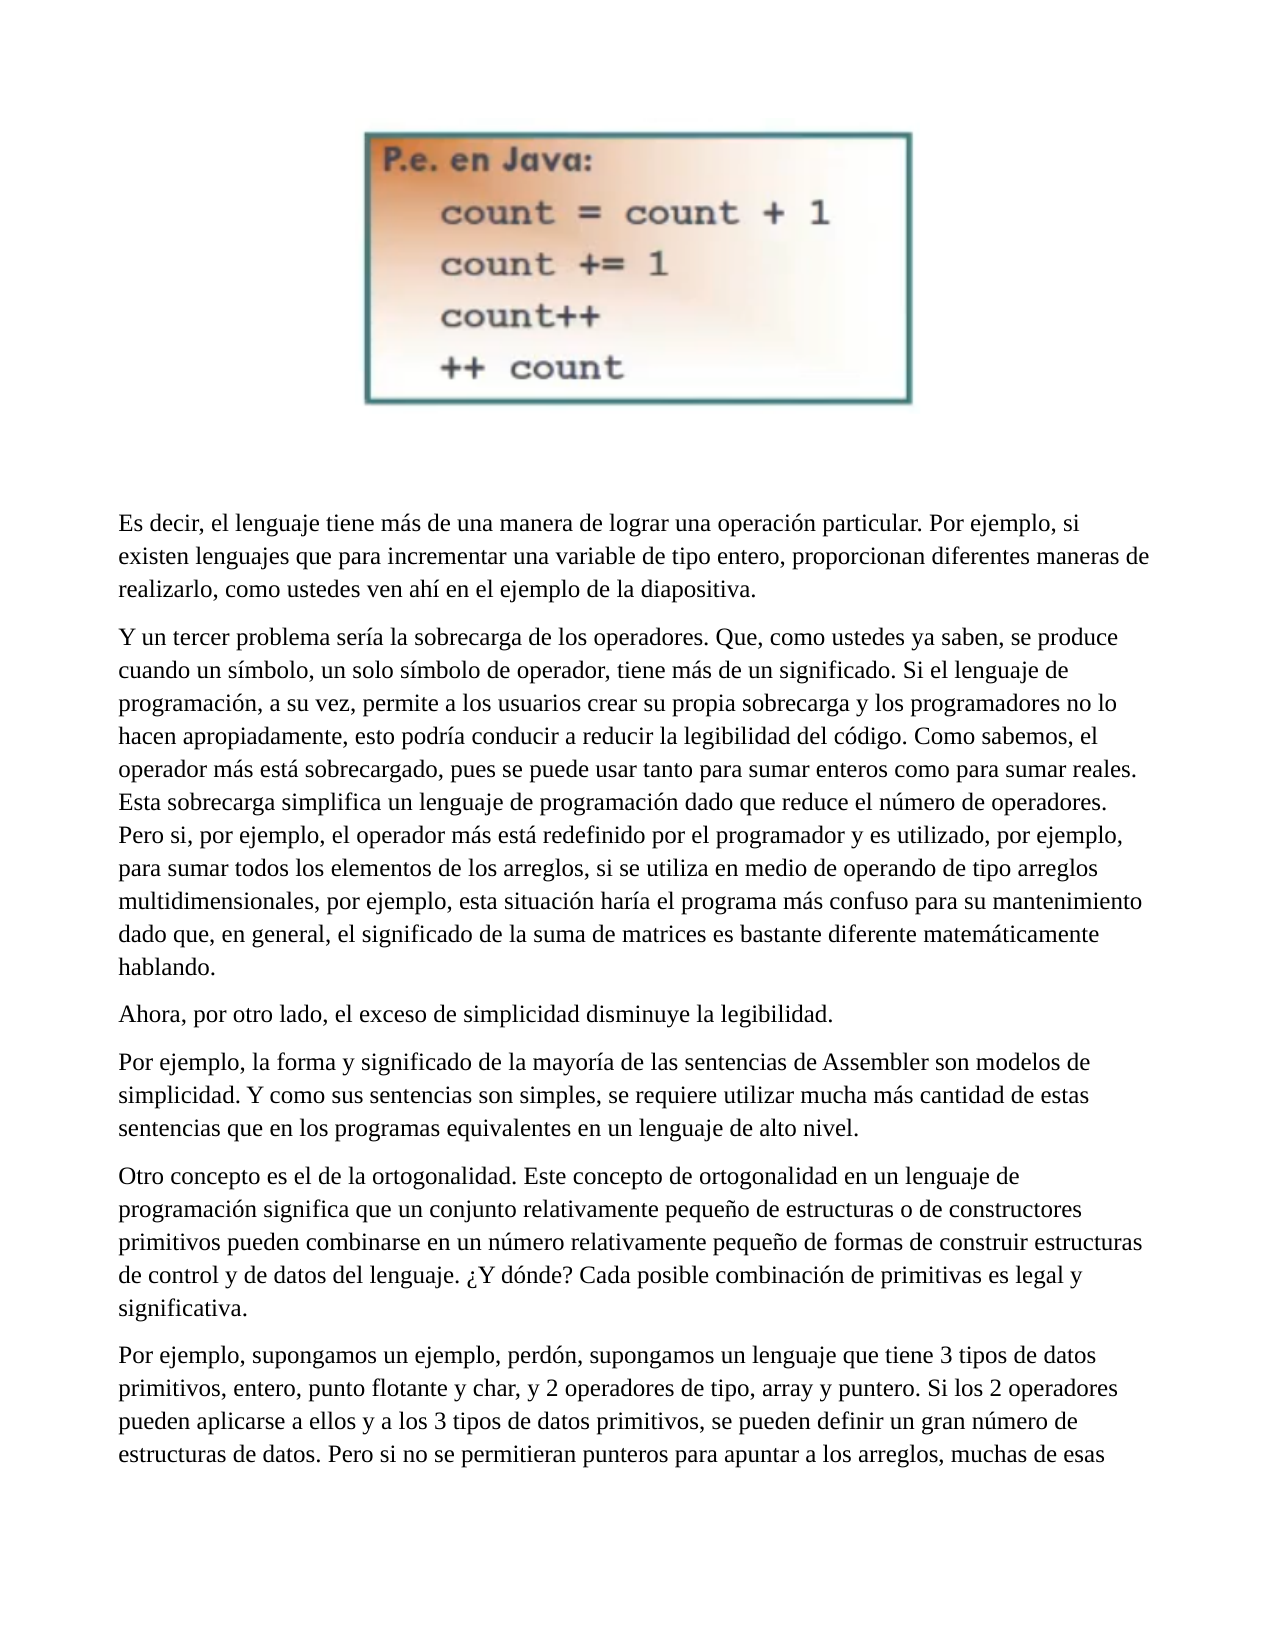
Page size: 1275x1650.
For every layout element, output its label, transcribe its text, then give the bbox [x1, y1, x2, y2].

picture [354, 118, 921, 414]
text Otro concepto es el de la ortogonalidad. Este concepto de ortogonalidad en un lenguaje de programación significa que un conjunto relativamente pequeño de estructuras o de constructores primitivos pueden combinarse en un número relativamente pequeño de formas de construir estructuras de control y de datos del lenguaje. ¿Y dónde? Cada posible combinación de primitivas es legal y significativa. [118, 1161, 1157, 1322]
text Ahora, por otro lado, el exceso de simplicidad disminuye la legibilidad. [118, 999, 1157, 1028]
text Por ejemplo, supongamos un ejemplo, perdón, supongamos un lenguaje que tiene 3 tipos de datos primitivos, entero, punto flotante y char, y 2 operadores de tipo, array y puntero. Si los 2 operadores pueden aplicarse a ellos y a los 3 tipos de datos primitivos, se pueden definir un gran número de estructuras de datos. Pero si no se permitieran punteros para apuntar a los arreglos, muchas de esas [118, 1340, 1157, 1468]
text Y un tercer problema sería la sobrecarga de los operadores. Que, como ustedes ya saben, se produce cuando un símbolo, un solo símbolo de operador, tiene más de un significado. Si el lenguaje de programación, a su vez, permite a los usuarios crear su propia sobrecarga y los programadores no lo hacen apropiadamente, esto podría conducir a reducir la legibilidad del código. Como sabemos, el operador más está sobrecargado, pues se puede usar tanto para sumar enteros como para sumar reales. Esta sobrecarga simplifica un lenguaje de programación dado que reduce el número de operadores. Pero si, por ejemplo, el operador más está redefinido por el programador y es utilizado, por ejemplo, para sumar todos los elementos de los arreglos, si se utiliza en medio de operando de tipo arreglos multidimensionales, por ejemplo, esta situación haría el programa más confuso para su mantenimiento dado que, en general, el significado de la suma de matrices es bastante diferente matemáticamente hablando. [118, 622, 1157, 981]
text Por ejemplo, la forma y significado de la mayoría de las sentencias de Assembler son modelos de simplicidad. Y como sus sentencias son simples, se requiere utilizar mucha más cantidad de estas sentencias que en los programas equivalentes en un lenguaje de alto nivel. [118, 1047, 1157, 1142]
text Es decir, el lenguaje tiene más de una manera de lograr una operación particular. Por ejemplo, si existen lenguajes que para incrementar una variable de tipo entero, proporcionan diferentes maneras de realizarlo, como ustedes ven ahí en el ejemplo de la diapositiva. [118, 508, 1157, 603]
